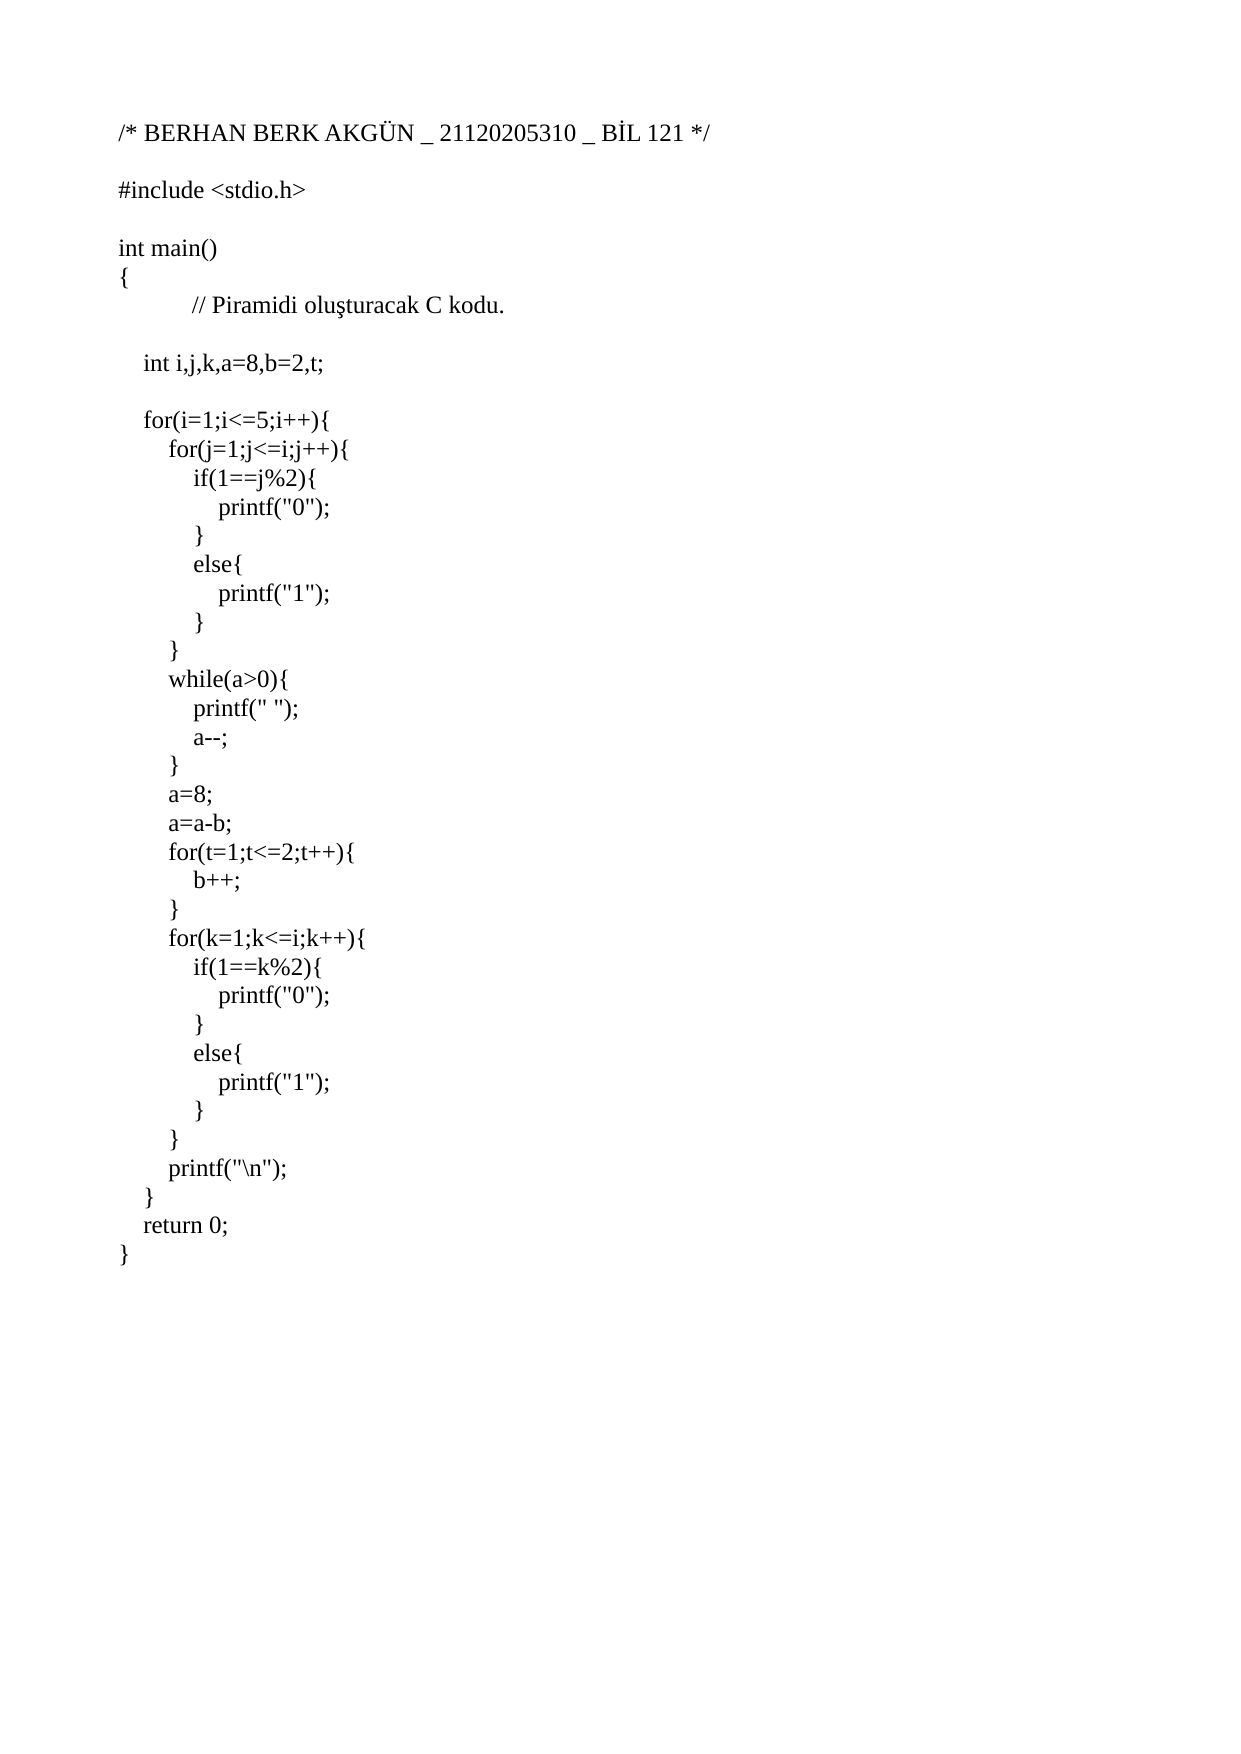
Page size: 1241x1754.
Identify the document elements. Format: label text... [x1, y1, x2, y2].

text printf("\n"); [118, 1153, 1122, 1182]
text for(t=1;t<=2;t++){ [118, 837, 1122, 866]
text if(1==k%2){ [118, 952, 1122, 981]
text a=8; [118, 779, 1122, 808]
text /* BERHAN BERK AKGÜN _ 21120205310 _ BİL 121 */ [118, 118, 1122, 147]
text a--; [118, 722, 1122, 751]
text printf("0"); [118, 492, 1122, 521]
text return 0; [118, 1211, 1122, 1239]
text int main() [118, 233, 1122, 262]
text for(i=1;i<=5;i++){ [118, 406, 1122, 434]
text } [118, 1009, 1122, 1038]
text a=a-b; [118, 808, 1122, 837]
text } [118, 1124, 1122, 1153]
text for(k=1;k<=i;k++){ [118, 923, 1122, 952]
text printf("1"); [118, 578, 1122, 607]
text } [118, 607, 1122, 636]
text b++; [118, 866, 1122, 894]
text int i,j,k,a=8,b=2,t; [118, 348, 1122, 377]
text } [118, 894, 1122, 923]
text while(a>0){ [118, 664, 1122, 693]
text } [118, 1239, 1122, 1268]
text #include <stdio.h> [118, 176, 1122, 204]
text } [118, 636, 1122, 664]
text // Piramidi oluşturacak C kodu. [118, 291, 1122, 319]
text } [118, 1096, 1122, 1124]
text printf("1"); [118, 1067, 1122, 1096]
text for(j=1;j<=i;j++){ [118, 434, 1122, 463]
text } [118, 521, 1122, 549]
text printf("0"); [118, 981, 1122, 1009]
text else{ [118, 1038, 1122, 1067]
text else{ [118, 549, 1122, 578]
text } [118, 1182, 1122, 1211]
text if(1==j%2){ [118, 463, 1122, 492]
text { [118, 262, 1122, 291]
text printf(" "); [118, 693, 1122, 722]
text } [118, 751, 1122, 779]
